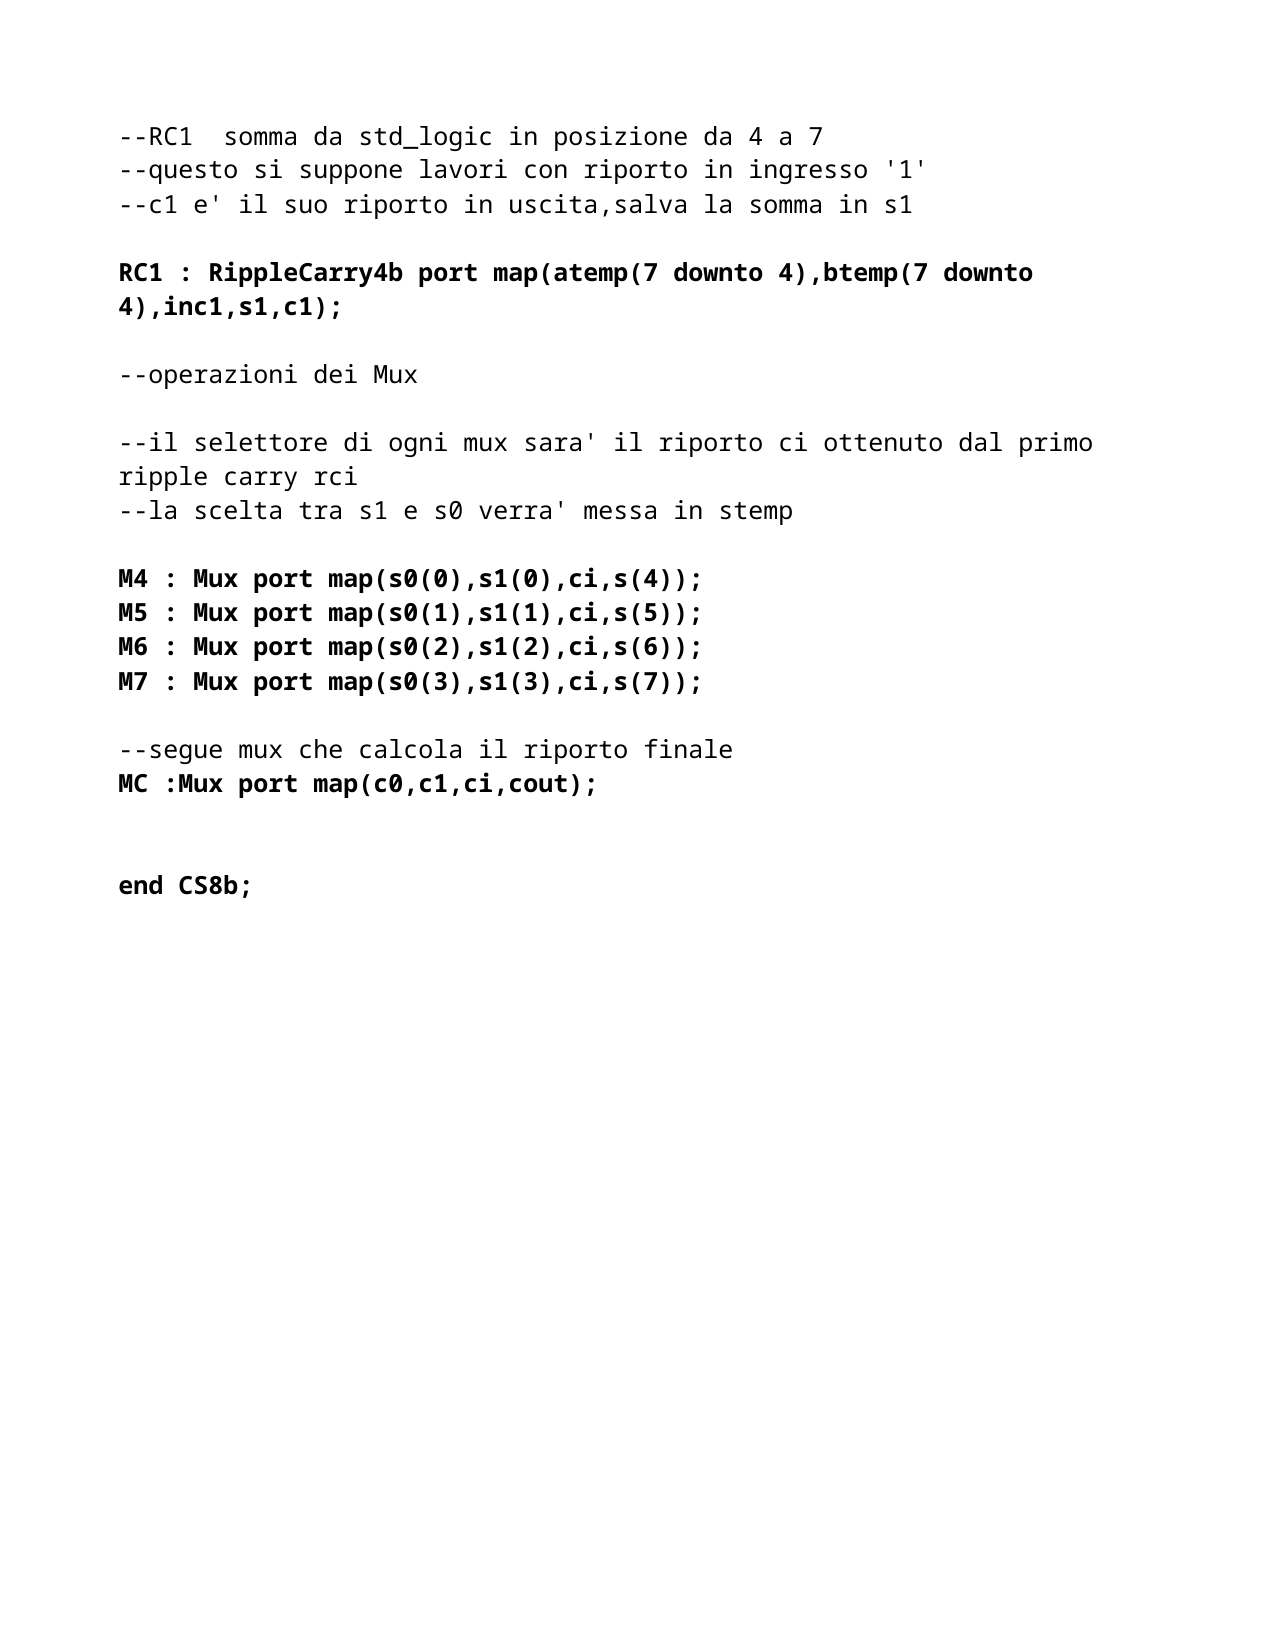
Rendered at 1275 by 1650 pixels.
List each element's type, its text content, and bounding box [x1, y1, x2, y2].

text --segue mux che calcola il riporto finale [118, 731, 1157, 765]
text RC1 : RippleCarry4b port map(atemp(7 downto 4),btemp(7 downto 4),inc1,s1,c1); [118, 254, 1157, 322]
text M4 : Mux port map(s0(0),s1(0),ci,s(4)); [118, 561, 1157, 595]
text M7 : Mux port map(s0(3),s1(3),ci,s(7)); [118, 663, 1157, 697]
text --operazioni dei Mux [118, 357, 1157, 391]
text --il selettore di ogni mux sara' il riporto ci ottenuto dal primo ripple carry rci [118, 425, 1157, 493]
text MC :Mux port map(c0,c1,ci,cout); [118, 765, 1157, 799]
text --RC1 somma da std_logic in posizione da 4 a 7 [118, 118, 1157, 152]
text --questo si suppone lavori con riporto in ingresso '1' [118, 152, 1157, 186]
text --la scelta tra s1 e s0 verra' messa in stemp [118, 493, 1157, 527]
text end CS8b; [118, 867, 1157, 902]
text --c1 e' il suo riporto in uscita,salva la somma in s1 [118, 186, 1157, 220]
text M5 : Mux port map(s0(1),s1(1),ci,s(5)); [118, 595, 1157, 629]
text M6 : Mux port map(s0(2),s1(2),ci,s(6)); [118, 629, 1157, 663]
